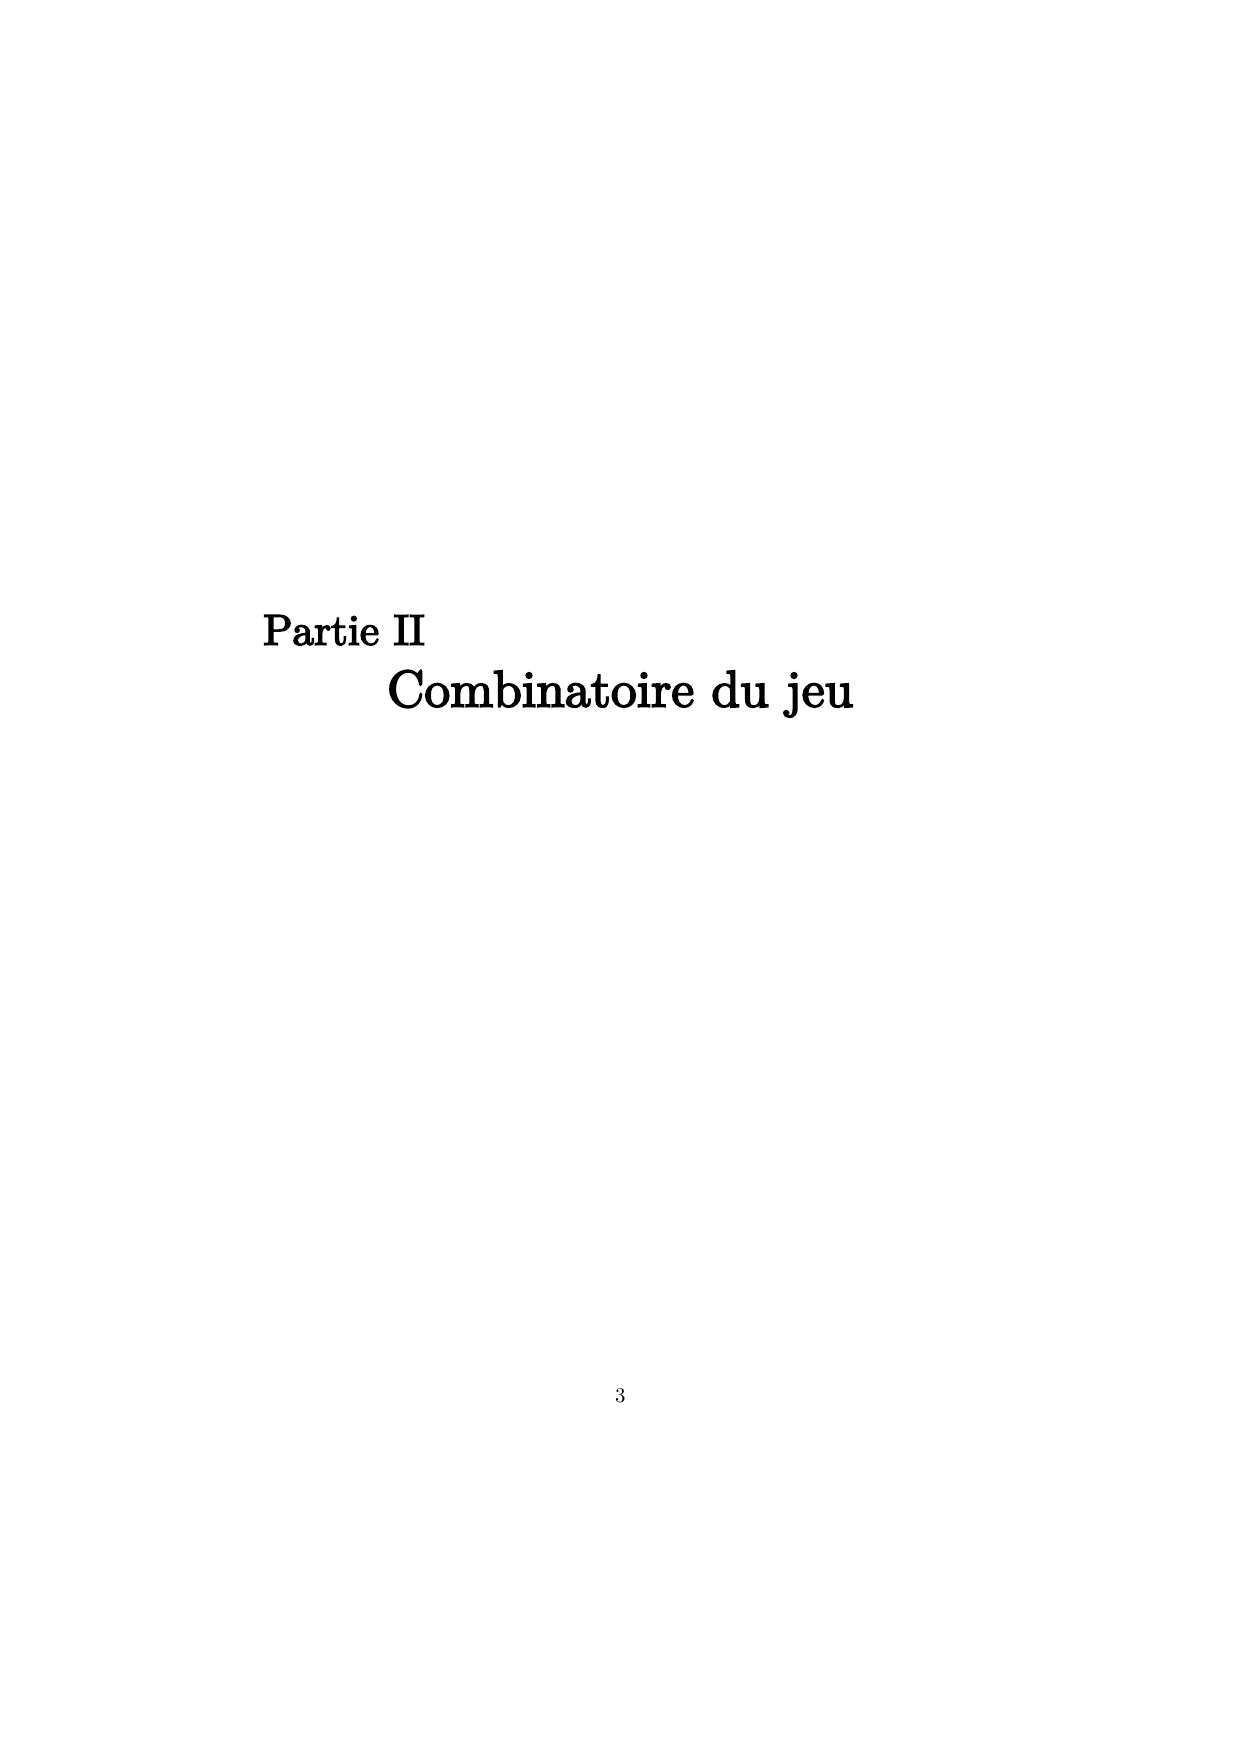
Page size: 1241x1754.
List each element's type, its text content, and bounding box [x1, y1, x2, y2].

subtitle Combinatoire du jeu [263, 593, 977, 717]
